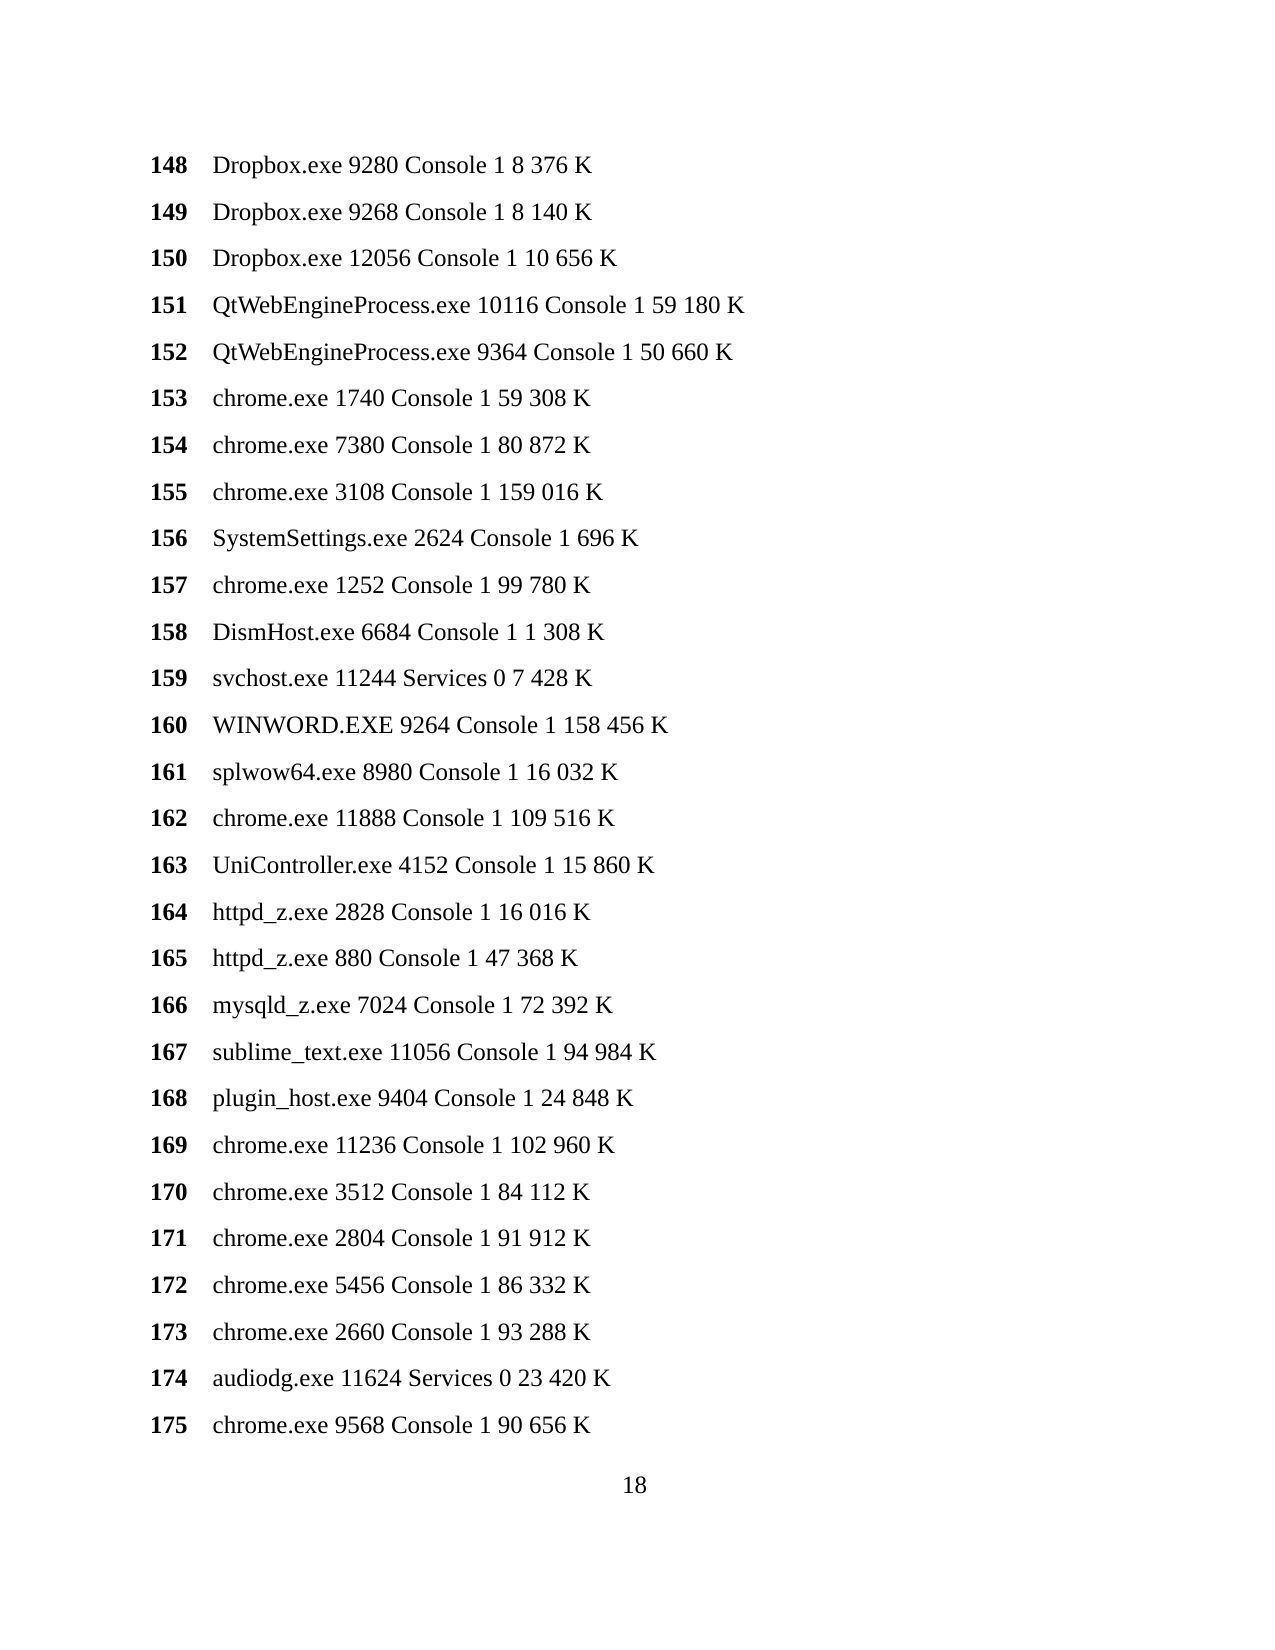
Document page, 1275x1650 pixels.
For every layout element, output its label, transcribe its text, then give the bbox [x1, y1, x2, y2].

text 154 chrome.exe 7380 Console 1 80 872 K [150, 430, 1125, 459]
text 163 UniController.exe 4152 Console 1 15 860 K [150, 850, 1125, 879]
text 164 httpd_z.exe 2828 Console 1 16 016 K [150, 897, 1125, 925]
text 170 chrome.exe 3512 Console 1 84 112 K [150, 1177, 1125, 1205]
text 161 splwow64.exe 8980 Console 1 16 032 K [150, 757, 1125, 785]
text 151 QtWebEngineProcess.exe 10116 Console 1 59 180 K [150, 290, 1125, 319]
text 148 Dropbox.exe 9280 Console 1 8 376 K [150, 150, 1125, 179]
text 169 chrome.exe 11236 Console 1 102 960 K [150, 1130, 1125, 1159]
text 168 plugin_host.exe 9404 Console 1 24 848 K [150, 1083, 1125, 1112]
text 153 chrome.exe 1740 Console 1 59 308 K [150, 383, 1125, 412]
text 166 mysqld_z.exe 7024 Console 1 72 392 K [150, 990, 1125, 1019]
text 155 chrome.exe 3108 Console 1 159 016 K [150, 477, 1125, 505]
text 173 chrome.exe 2660 Console 1 93 288 K [150, 1317, 1125, 1345]
text 152 QtWebEngineProcess.exe 9364 Console 1 50 660 K [150, 337, 1125, 365]
text 162 chrome.exe 11888 Console 1 109 516 K [150, 803, 1125, 832]
text 165 httpd_z.exe 880 Console 1 47 368 K [150, 943, 1125, 972]
text 157 chrome.exe 1252 Console 1 99 780 K [150, 570, 1125, 599]
text 159 svchost.exe 11244 Services 0 7 428 K [150, 663, 1125, 692]
text 171 chrome.exe 2804 Console 1 91 912 K [150, 1223, 1125, 1252]
text 158 DismHost.exe 6684 Console 1 1 308 K [150, 617, 1125, 645]
text 150 Dropbox.exe 12056 Console 1 10 656 K [150, 243, 1125, 272]
text 175 chrome.exe 9568 Console 1 90 656 K [150, 1410, 1125, 1439]
text 172 chrome.exe 5456 Console 1 86 332 K [150, 1270, 1125, 1299]
text 149 Dropbox.exe 9268 Console 1 8 140 K [150, 197, 1125, 225]
text 167 sublime_text.exe 11056 Console 1 94 984 K [150, 1037, 1125, 1065]
text 174 audiodg.exe 11624 Services 0 23 420 K [150, 1363, 1125, 1392]
text 160 WINWORD.EXE 9264 Console 1 158 456 K [150, 710, 1125, 739]
text 156 SystemSettings.exe 2624 Console 1 696 K [150, 523, 1125, 552]
